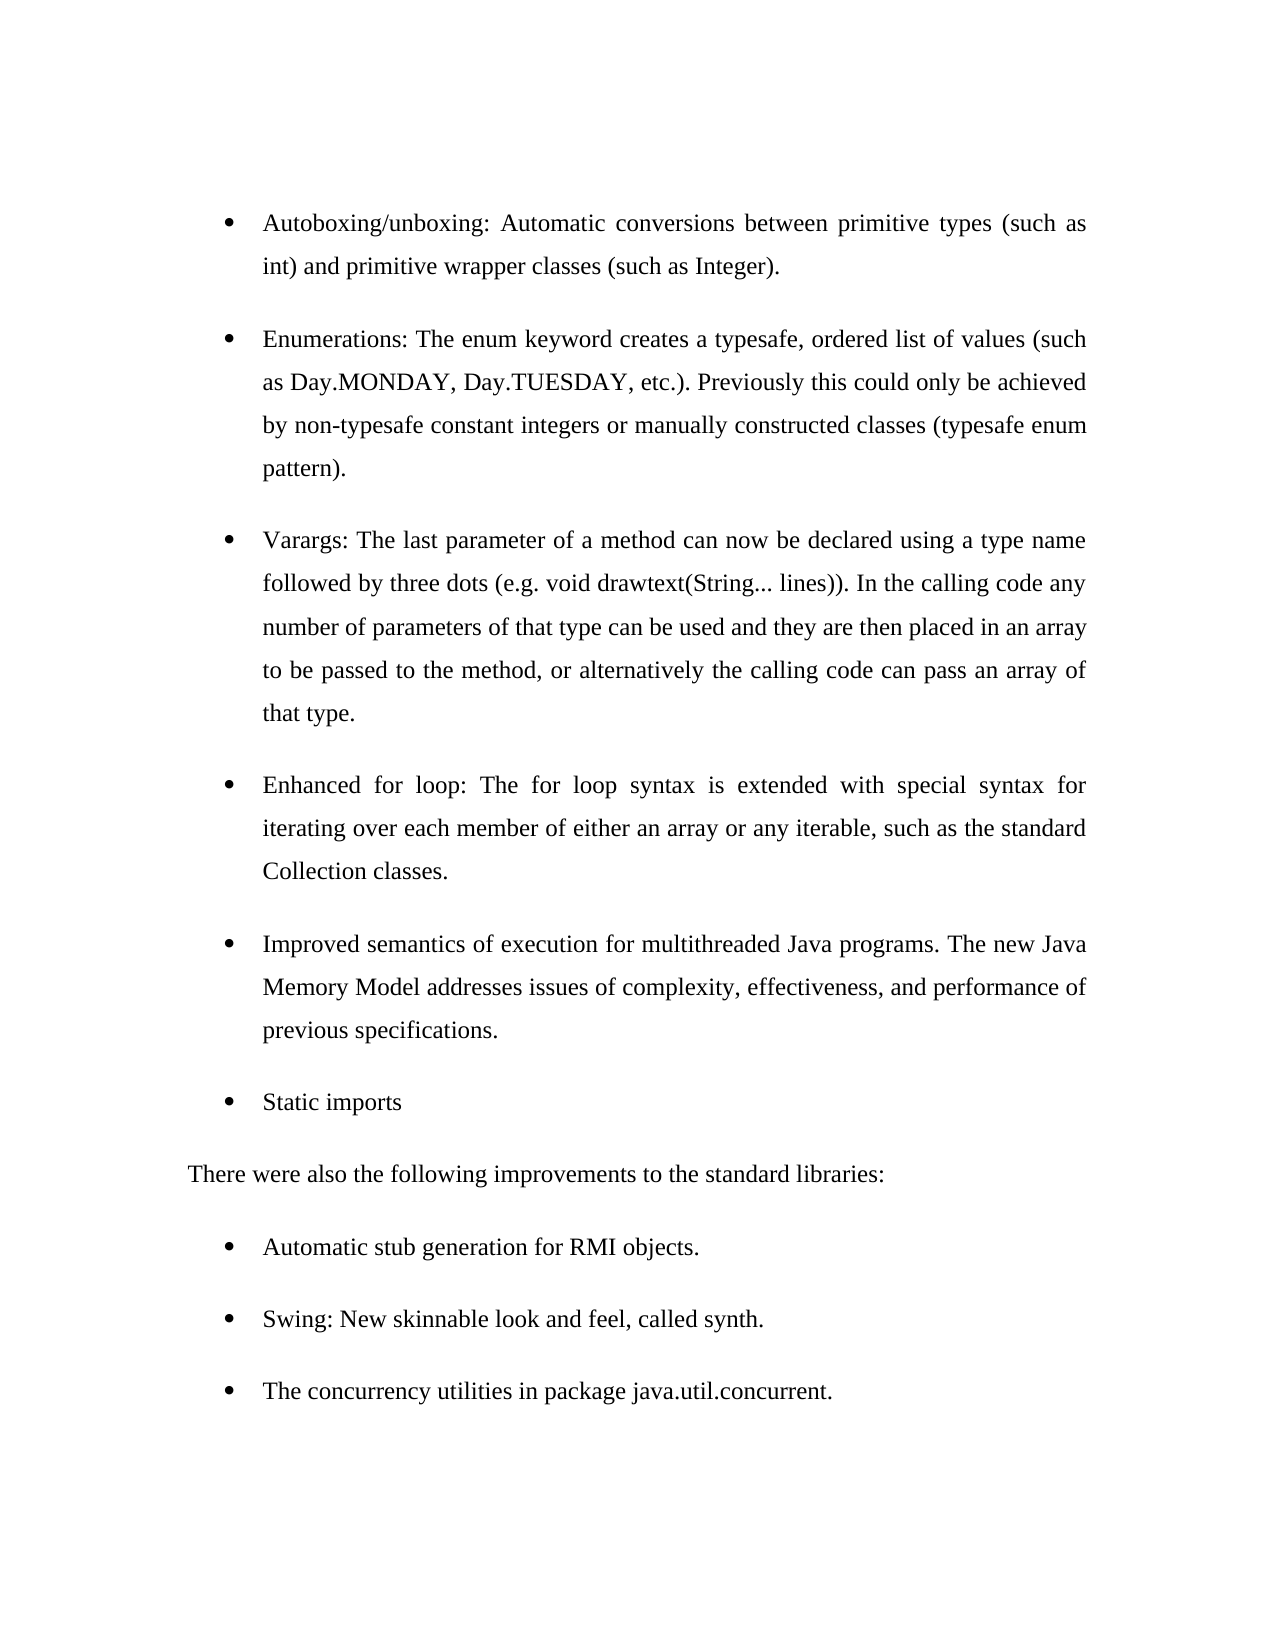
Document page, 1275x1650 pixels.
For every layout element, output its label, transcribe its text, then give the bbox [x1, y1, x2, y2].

list Autoboxing/unboxing: Automatic conversions between primitive types (such as int) and primitive wrapper classes (such as Integer). [225, 208, 1087, 280]
list Static imports [225, 1087, 1087, 1116]
list Enumerations: The enum keyword creates a typesafe, ordered list of values (such as Day.MONDAY, Day.TUESDAY, etc.). Previously this could only be achieved by non-typesafe constant integers or manually constructed classes (typesafe enum pattern). [225, 324, 1087, 482]
text There were also the following improvements to the standard libraries: [187, 1159, 1087, 1188]
list Improved semantics of execution for multithreaded Java programs. The new Java Memory Model addresses issues of complexity, effectiveness, and performance of previous specifications. [225, 929, 1087, 1044]
list Swing: New skinnable look and feel, called synth. [225, 1304, 1087, 1333]
list Varargs: The last parameter of a method can now be declared using a type name followed by three dots (e.g. void drawtext(String... lines)). In the calling code any number of parameters of that type can be used and they are then placed in an array to be passed to the method, or alternatively the calling code can pass an array of that type. [225, 525, 1087, 727]
list Enhanced for loop: The for loop syntax is extended with special syntax for iterating over each member of either an array or any iterable, such as the standard Collection classes. [225, 770, 1087, 885]
list Automatic stub generation for RMI objects. [225, 1232, 1087, 1261]
list The concurrency utilities in package java.util.concurrent. [225, 1376, 1087, 1405]
